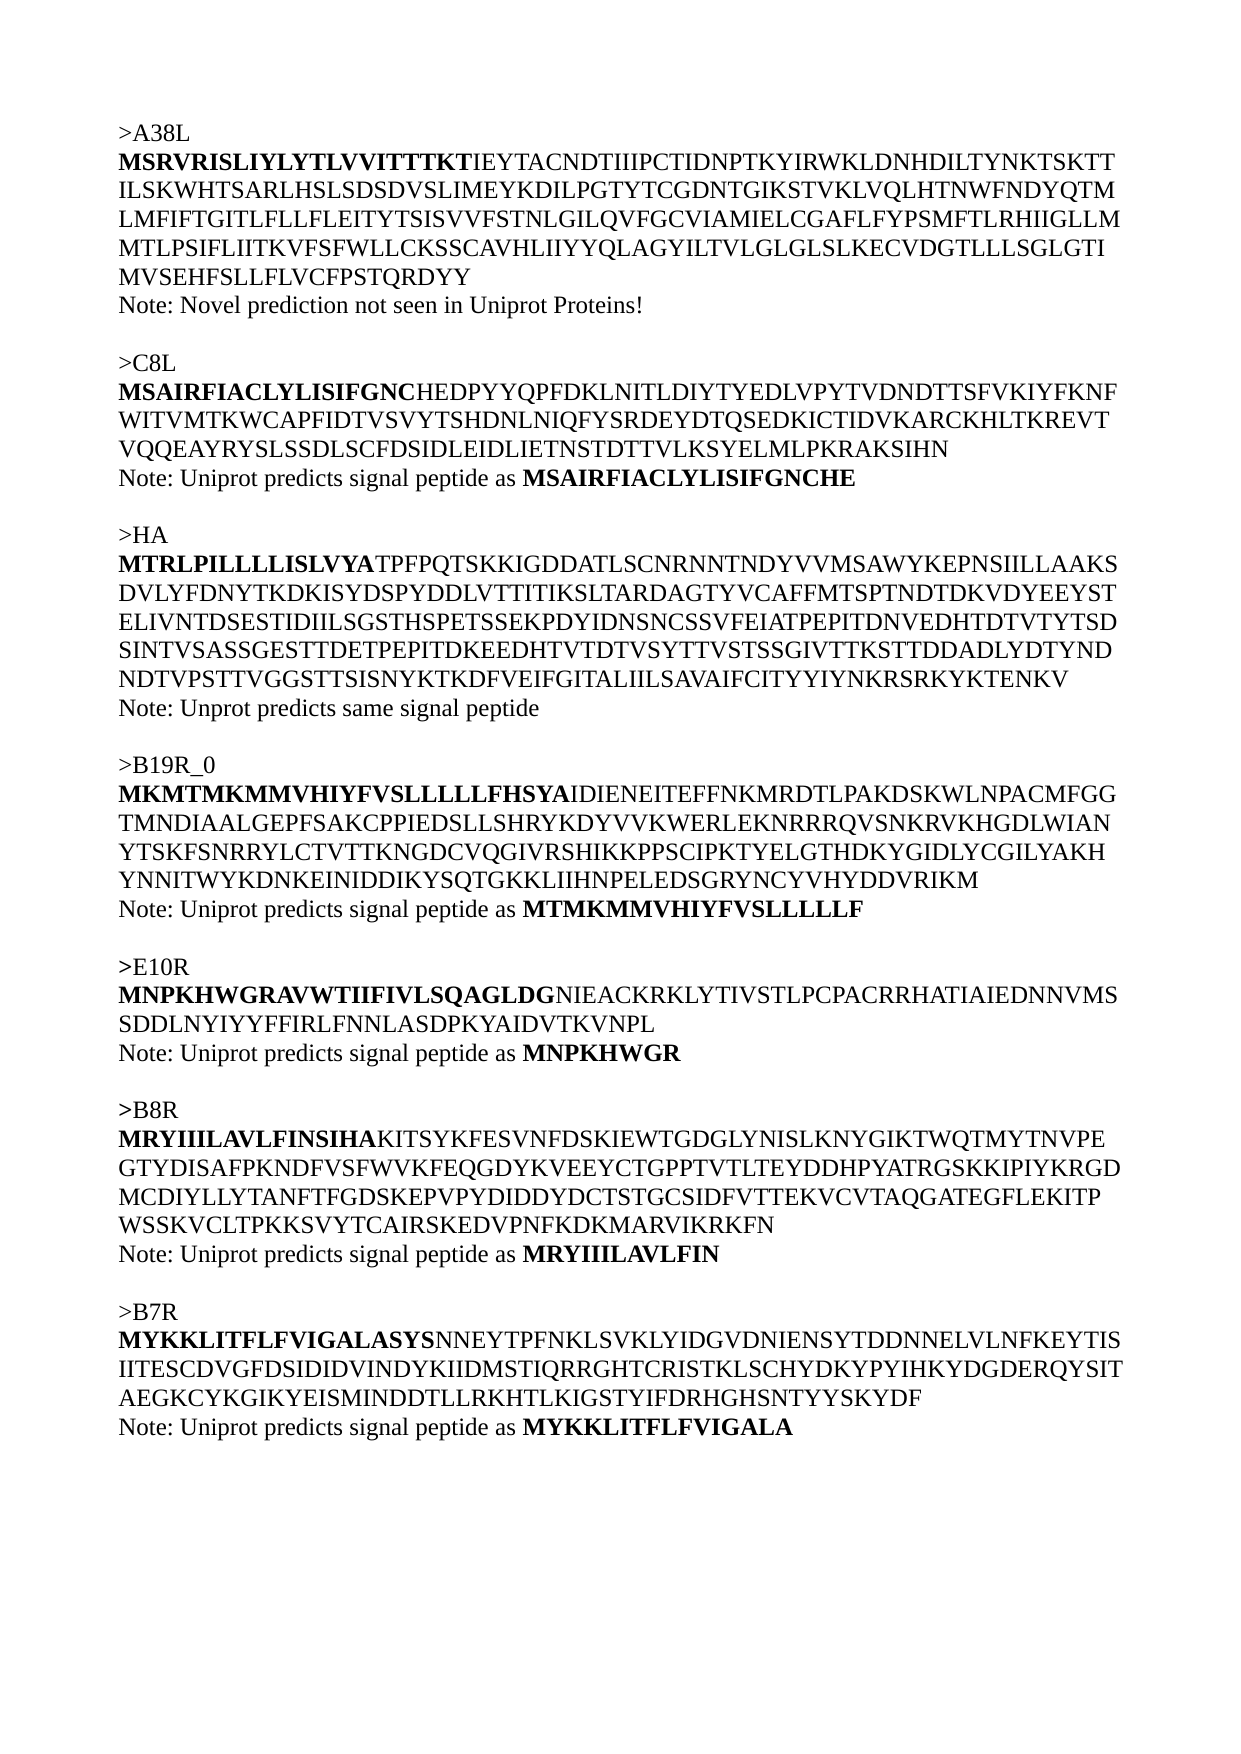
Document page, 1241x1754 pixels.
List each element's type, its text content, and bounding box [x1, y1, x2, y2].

text MTRLPILLLLISLVYATPFPQTSKKIGDDATLSCNRNNTNDYVVMSAWYKEPNSIILLAAKSDVLYFDNYTKDKISYDSPYDDLVTTITIKSLTARDAGTYVCAFFMTSPTNDTDKVDYEEYSTELIVNTDSESTIDIILSGSTHSPETSSEKPDYIDNSNCSSVFEIATPEPITDNVEDHTDTVTYTSDSINTVSASSGESTTDETPEPITDKEEDHTVTDTVSYTTVSTSSGIVTTKSTTDDADLYDTYNDNDTVPSTTVGGSTTSISNYKTKDFVEIFGITALIILSAVAIFCITYYIYNKRSRKYKTENKV [118, 549, 1122, 693]
text MSRVRISLIYLYTLVVITTTKTIEYTACNDTIIIPCTIDNPTKYIRWKLDNHDILTYNKTSKTTILSKWHTSARLHSLSDSDVSLIMEYKDILPGTYTCGDNTGIKSTVKLVQLHTNWFNDYQTMLMFIFTGITLFLLFLEITYTSISVVFSTNLGILQVFGCVIAMIELCGAFLFYPSMFTLRHIIGLLMMTLPSIFLIITKVFSFWLLCKSSCAVHLIIYYQLAGYILTVLGLGLSLKECVDGTLLLSGLGTIMVSEHFSLLFLVCFPSTQRDYY [118, 147, 1122, 291]
text MRYIIILAVLFINSIHAKITSYKFESVNFDSKIEWTGDGLYNISLKNYGIKTWQTMYTNVPEGTYDISAFPKNDFVSFWVKFEQGDYKVEEYCTGPPTVTLTEYDDHPYATRGSKKIPIYKRGDMCDIYLLYTANFTFGDSKEPVPYDIDDYDCTSTGCSIDFVTTEKVCVTAQGATEGFLEKITPWSSKVCLTPKKSVYTCAIRSKEDVPNFKDKMARVIKRKFN [118, 1124, 1122, 1239]
text >B7R [118, 1297, 1122, 1326]
text >C8L [118, 348, 1122, 377]
text >B19R_0 [118, 751, 1122, 779]
text >E10R [118, 952, 1122, 981]
text Note: Uniprot predicts signal peptide as MRYIIILAVLFIN [118, 1239, 1122, 1268]
text Note: Uniprot predicts signal peptide as MYKKLITFLFVIGALA [118, 1412, 1122, 1441]
text Note: Uniprot predicts signal peptide as MSAIRFIACLYLISIFGNCHE [118, 463, 1122, 492]
text MKMTMKMMVHIYFVSLLLLLFHSYAIDIENEITEFFNKMRDTLPAKDSKWLNPACMFGGTMNDIAALGEPFSAKCPPIEDSLLSHRYKDYVVKWERLEKNRRRQVSNKRVKHGDLWIANYTSKFSNRRYLCTVTTKNGDCVQGIVRSHIKKPPSCIPKTYELGTHDKYGIDLYCGILYAKHYNNITWYKDNKEINIDDIKYSQTGKKLIIHNPELEDSGRYNCYVHYDDVRIKM [118, 779, 1122, 894]
text MNPKHWGRAVWTIIFIVLSQAGLDGNIEACKRKLYTIVSTLPCPACRRHATIAIEDNNVMSSDDLNYIYYFFIRLFNNLASDPKYAIDVTKVNPL [118, 981, 1122, 1038]
text MYKKLITFLFVIGALASYSNNEYTPFNKLSVKLYIDGVDNIENSYTDDNNELVLNFKEYTISIITESCDVGFDSIDIDVINDYKIIDMSTIQRRGHTCRISTKLSCHYDKYPYIHKYDGDERQYSITAEGKCYKGIKYEISMINDDTLLRKHTLKIGSTYIFDRHGHSNTYYSKYDF [118, 1326, 1122, 1412]
text Note: Uniprot predicts signal peptide as MTMKMMVHIYFVSLLLLLF [118, 894, 1122, 923]
text Note: Unprot predicts same signal peptide [118, 693, 1122, 722]
text Note: Uniprot predicts signal peptide as MNPKHWGR [118, 1038, 1122, 1067]
text >HA [118, 521, 1122, 549]
text MSAIRFIACLYLISIFGNCHEDPYYQPFDKLNITLDIYTYEDLVPYTVDNDTTSFVKIYFKNFWITVMTKWCAPFIDTVSVYTSHDNLNIQFYSRDEYDTQSEDKICTIDVKARCKHLTKREVTVQQEAYRYSLSSDLSCFDSIDLEIDLIETNSTDTTVLKSYELMLPKRAKSIHN [118, 377, 1122, 463]
text >A38L [118, 118, 1122, 147]
text >B8R [118, 1096, 1122, 1124]
text Note: Novel prediction not seen in Uniprot Proteins! [118, 291, 1122, 319]
